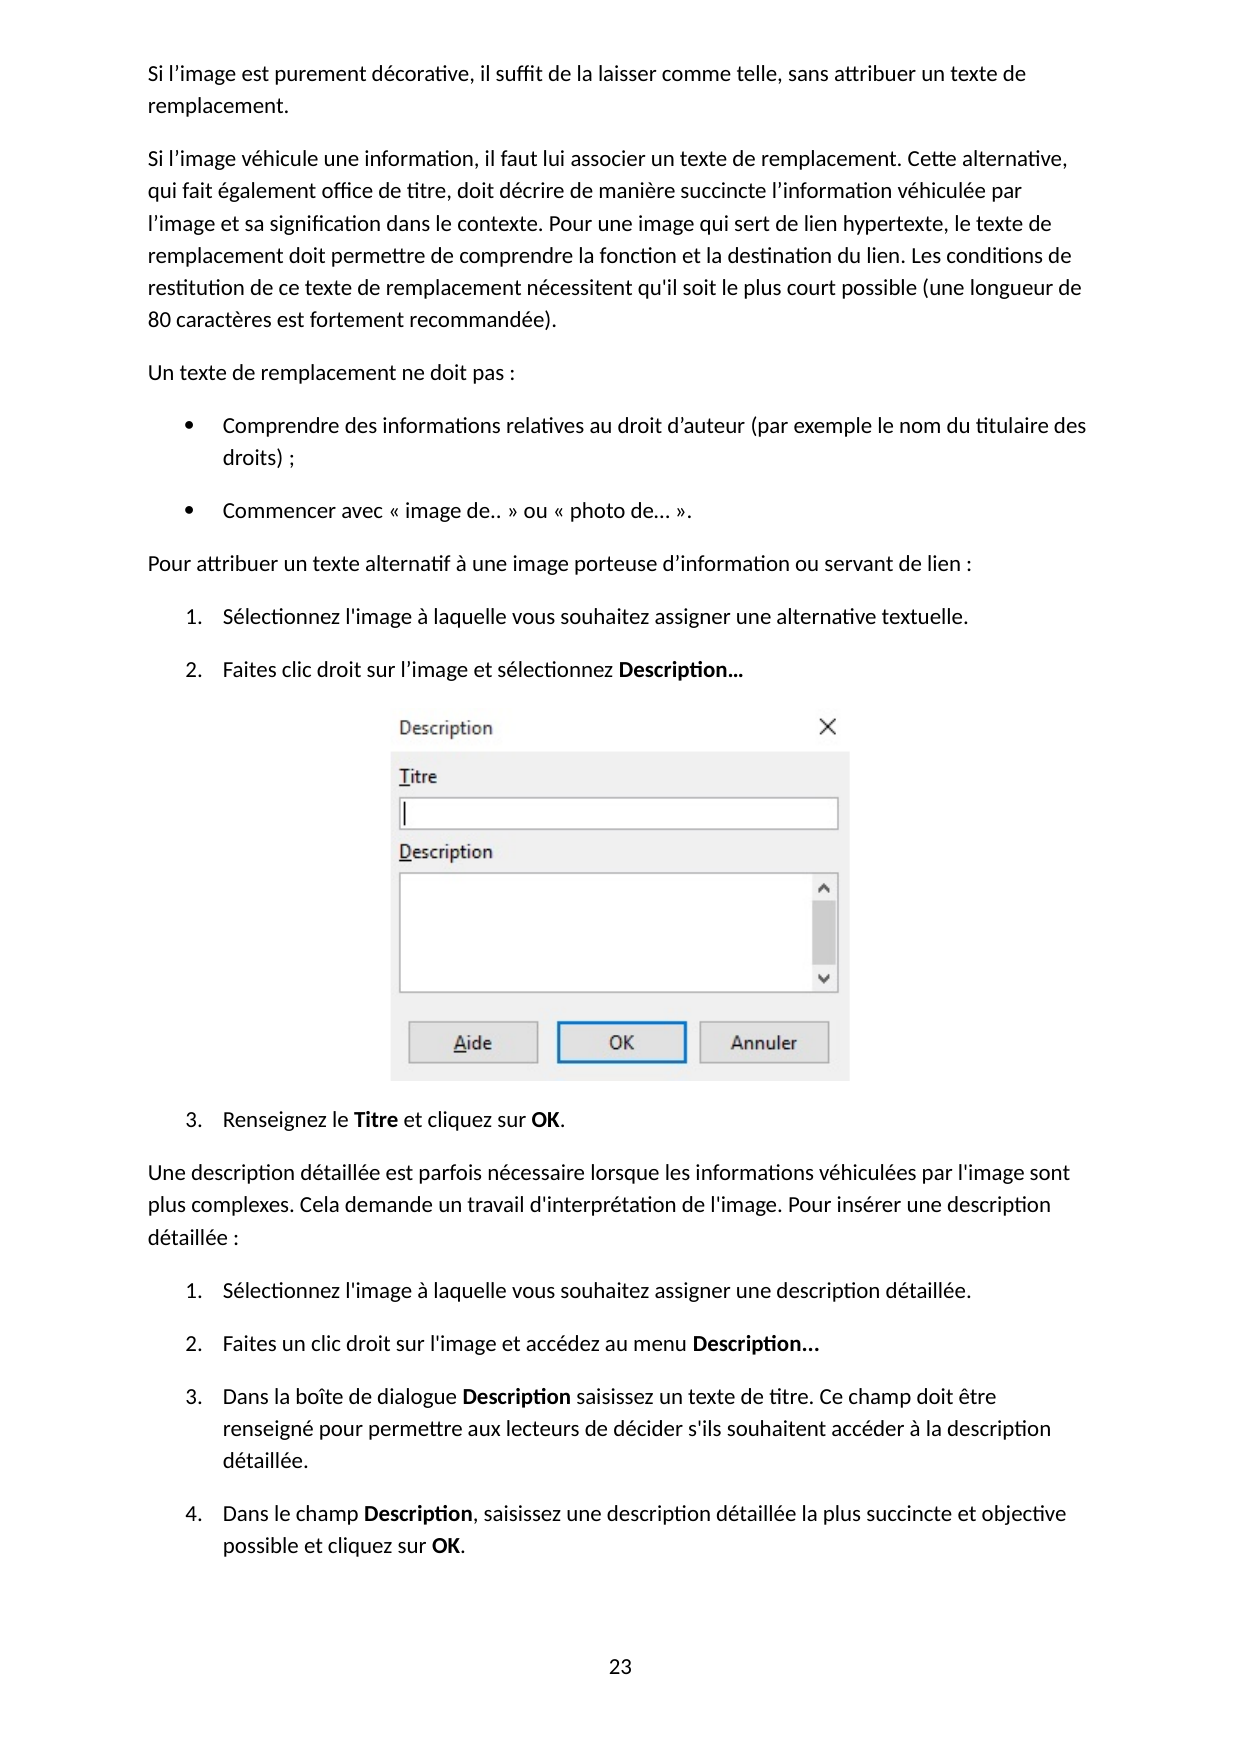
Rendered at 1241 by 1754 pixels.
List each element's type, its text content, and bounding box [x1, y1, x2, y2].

text Pour attribuer un texte alternatif à une image porteuse d’information ou servant de lien : [148, 549, 1093, 577]
text Une description détaillée est parfois nécessaire lorsque les informations véhiculées par l'image sont plus complexes. Cela demande un travail d'interprétation de l'image. Pour insérer une description détaillée : [148, 1158, 1093, 1251]
list Comprendre des informations relatives au droit d’auteur (par exemple le nom du titulaire des droits) ; [185, 411, 1093, 471]
list Faites un clic droit sur l'image et accédez au menu Description... [185, 1329, 1093, 1357]
picture [390, 708, 850, 1081]
list Sélectionnez l'image à laquelle vous souhaitez assigner une description détaillée. [185, 1276, 1093, 1304]
text Un texte de remplacement ne doit pas : [148, 358, 1093, 386]
list Commencer avec « image de.. » ou « photo de… ». [185, 496, 1093, 524]
list Dans la boîte de dialogue Description saisissez un texte de titre. Ce champ doit être renseigné pour permettre aux lecteurs de décider s'ils souhaitent accéder à la description détaillée. [185, 1382, 1093, 1474]
list Dans le champ Description, saisissez une description détaillée la plus succincte et objective possible et cliquez sur OK. [185, 1499, 1093, 1559]
text Si l’image véhicule une information, il faut lui associer un texte de remplacement. Cette alternative, qui fait également office de titre, doit décrire de manière succincte l’information véhiculée par l’image et sa signification dans le contexte. Pour une image qui sert de lien hypertexte, le texte de remplacement doit permettre de comprendre la fonction et la destination du lien. Les conditions de restitution de ce texte de remplacement nécessitent qu'il soit le plus court possible (une longueur de 80 caractères est fortement recommandée). [148, 144, 1093, 333]
list Renseignez le Titre et cliquez sur OK. [185, 1105, 1093, 1133]
list Sélectionnez l'image à laquelle vous souhaitez assigner une alternative textuelle. [185, 602, 1093, 631]
list Faites clic droit sur l’image et sélectionnez Description… [185, 656, 1093, 683]
text Si l’image est purement décorative, il suffit de la laisser comme telle, sans attribuer un texte de remplacement. [148, 59, 1093, 119]
